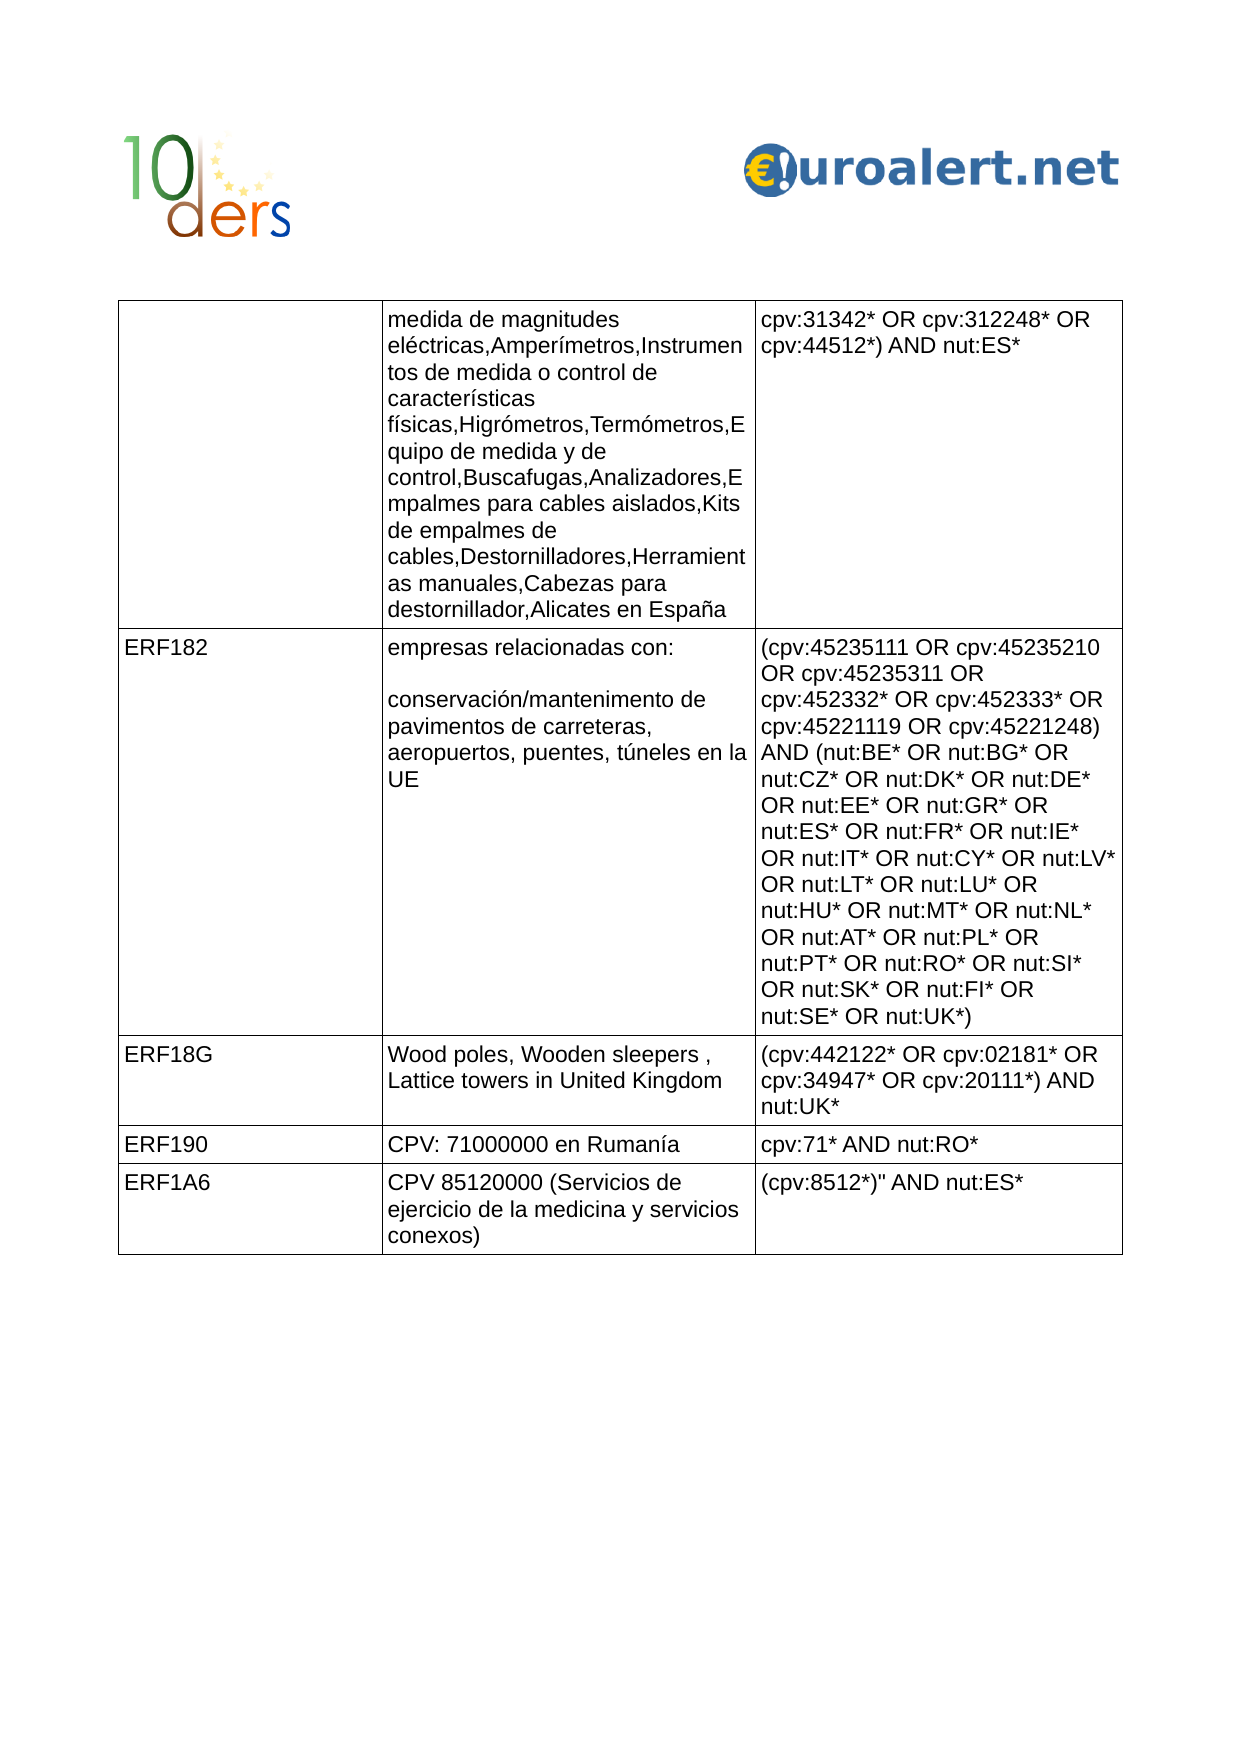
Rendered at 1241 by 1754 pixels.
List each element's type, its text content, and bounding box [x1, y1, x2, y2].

table_cell ERF18G [119, 1036, 382, 1125]
table_cell (cpv:45235111 OR cpv:45235210 OR cpv:45235311 OR cpv:452332* OR cpv:452333* OR cpv:45221119 OR cpv:45221248) AND (nut:BE* OR nut:BG* OR nut:CZ* OR nut:DK* OR nut:DE* OR nut:EE* OR nut:GR* OR nut:ES* OR nut:FR* OR nut:IE* OR nut:IT* OR nut:CY* OR nut:LV* OR nut:LT* OR nut:LU* OR nut:HU* OR nut:MT* OR nut:NL* OR nut:AT* OR nut:PL* OR nut:PT* OR nut:RO* OR nut:SI* OR nut:SK* OR nut:FI* OR nut:SE* OR nut:UK*) [756, 629, 1122, 1035]
table_cell medida de magnitudes eléctricas,Amperímetros,Instrumentos de medida o control de características físicas,Higrómetros,Termómetros,Equipo de medida y de control,Buscafugas,Analizadores,Empalmes para cables aislados,Kits de empalmes de cables,Destornilladores,Herramientas manuales,Cabezas para destornillador,Alicates en España [383, 301, 755, 628]
table_cell Wood poles, Wooden sleepers , Lattice towers in United Kingdom [383, 1036, 755, 1125]
table_cell cpv:71* AND nut:RO* [756, 1126, 1122, 1163]
table_cell empresas relacionadas con: conservación/mantenimento de pavimentos de carreteras, aeropuertos, puentes, túneles en la UE [383, 629, 755, 1035]
picture [743, 141, 1121, 201]
table_cell ERF190 [119, 1126, 382, 1163]
table_cell (cpv:442122* OR cpv:02181* OR cpv:34947* OR cpv:20111*) AND nut:UK* [756, 1036, 1122, 1125]
table_cell CPV: 71000000 en Rumanía [383, 1126, 755, 1163]
picture [123, 123, 290, 237]
table_cell ERF182 [119, 629, 382, 1035]
table_cell (cpv:8512*)" AND nut:ES* [756, 1164, 1122, 1254]
table_cell CPV 85120000 (Servicios de ejercicio de la medicina y servicios conexos) [383, 1164, 755, 1254]
table_cell cpv:31342* OR cpv:312248* OR cpv:44512*) AND nut:ES* [756, 301, 1122, 628]
table_cell [119, 301, 382, 628]
table_cell ERF1A6 [119, 1164, 382, 1254]
